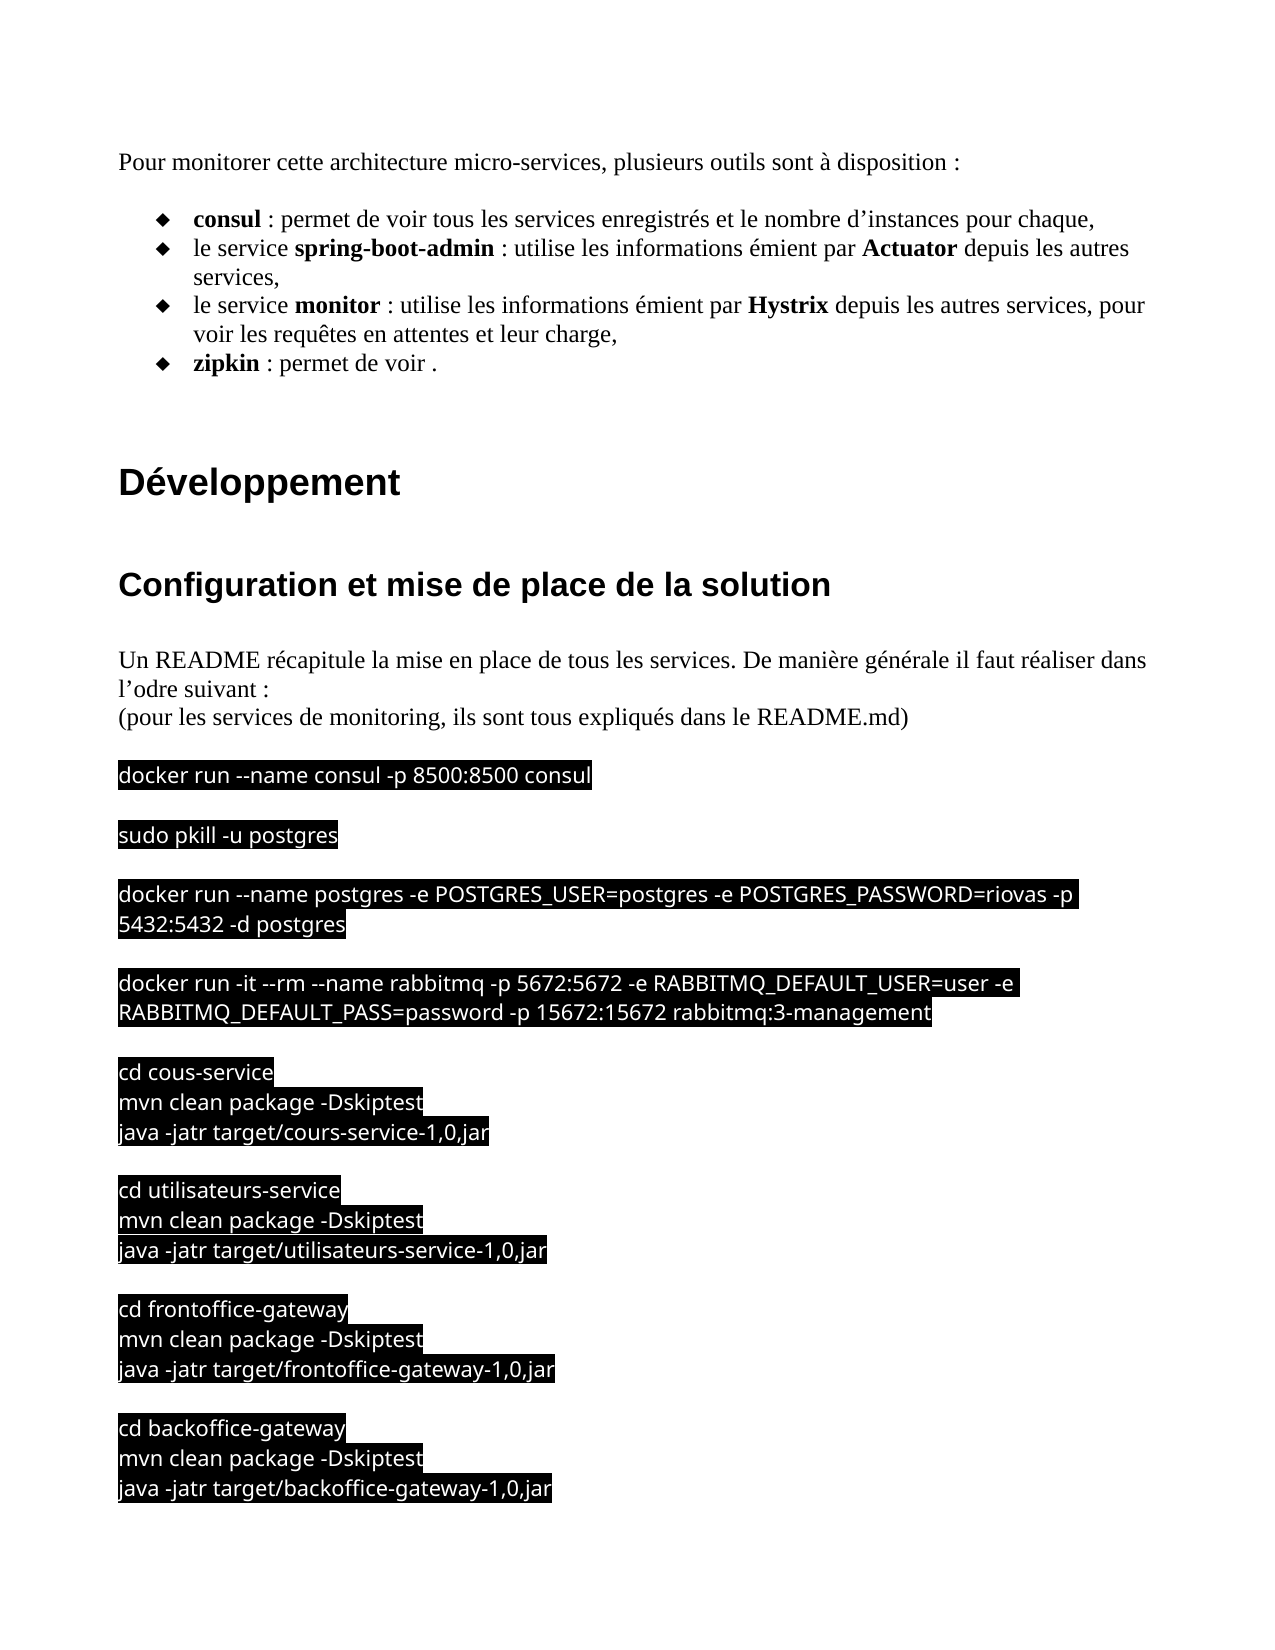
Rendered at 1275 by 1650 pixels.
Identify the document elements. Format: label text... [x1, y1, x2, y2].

text cd utilisateurs-service [118, 1175, 1157, 1205]
text mvn clean package -Dskiptest [118, 1324, 1157, 1354]
list consul : permet de voir tous les services enregistrés et le nombre d’instances pour chaque, [156, 204, 1157, 233]
text (pour les services de monitoring, ils sont tous expliqués dans le README.md) [118, 702, 1157, 731]
text docker run -it --rm --name rabbitmq -p 5672:5672 -e RABBITMQ_DEFAULT_USER=user -e RABBITMQ_DEFAULT_PASS=password -p 15672:15672 rabbitmq:3-management [118, 967, 1157, 1027]
text cd cous-service [118, 1057, 1157, 1087]
text mvn clean package -Dskiptest [118, 1087, 1157, 1116]
text Un README récapitule la mise en place de tous les services. De manière générale il faut réaliser dans l’odre suivant : [118, 645, 1157, 702]
text sudo pkill -u postgres [118, 819, 1157, 849]
text cd backoffice-gateway [118, 1413, 1157, 1443]
list zipkin : permet de voir . [156, 348, 1157, 377]
list le service spring-boot-admin : utilise les informations émient par Actuator depuis les autres services, [156, 233, 1157, 291]
text java -jatr target/cours-service-1,0,jar [118, 1116, 1157, 1146]
text mvn clean package -Dskiptest [118, 1443, 1157, 1473]
text java -jatr target/backoffice-gateway-1,0,jar [118, 1473, 1157, 1503]
text mvn clean package -Dskiptest [118, 1205, 1157, 1234]
text docker run --name consul -p 8500:8500 consul [118, 760, 1157, 790]
text java -jatr target/utilisateurs-service-1,0,jar [118, 1234, 1157, 1264]
text cd frontoffice-gateway [118, 1294, 1157, 1324]
text Pour monitorer cette architecture micro-services, plusieurs outils sont à disposition : [118, 147, 1157, 176]
text java -jatr target/frontoffice-gateway-1,0,jar [118, 1354, 1157, 1383]
text docker run --name postgres -e POSTGRES_USER=postgres -e POSTGRES_PASSWORD=riovas -p 5432:5432 -d postgres [118, 879, 1157, 939]
subtitle Configuration et mise de place de la solution [118, 565, 1157, 604]
subtitle Développement [118, 459, 1157, 503]
list le service monitor : utilise les informations émient par Hystrix depuis les autres services, pour voir les requêtes en attentes et leur charge, [156, 291, 1157, 348]
